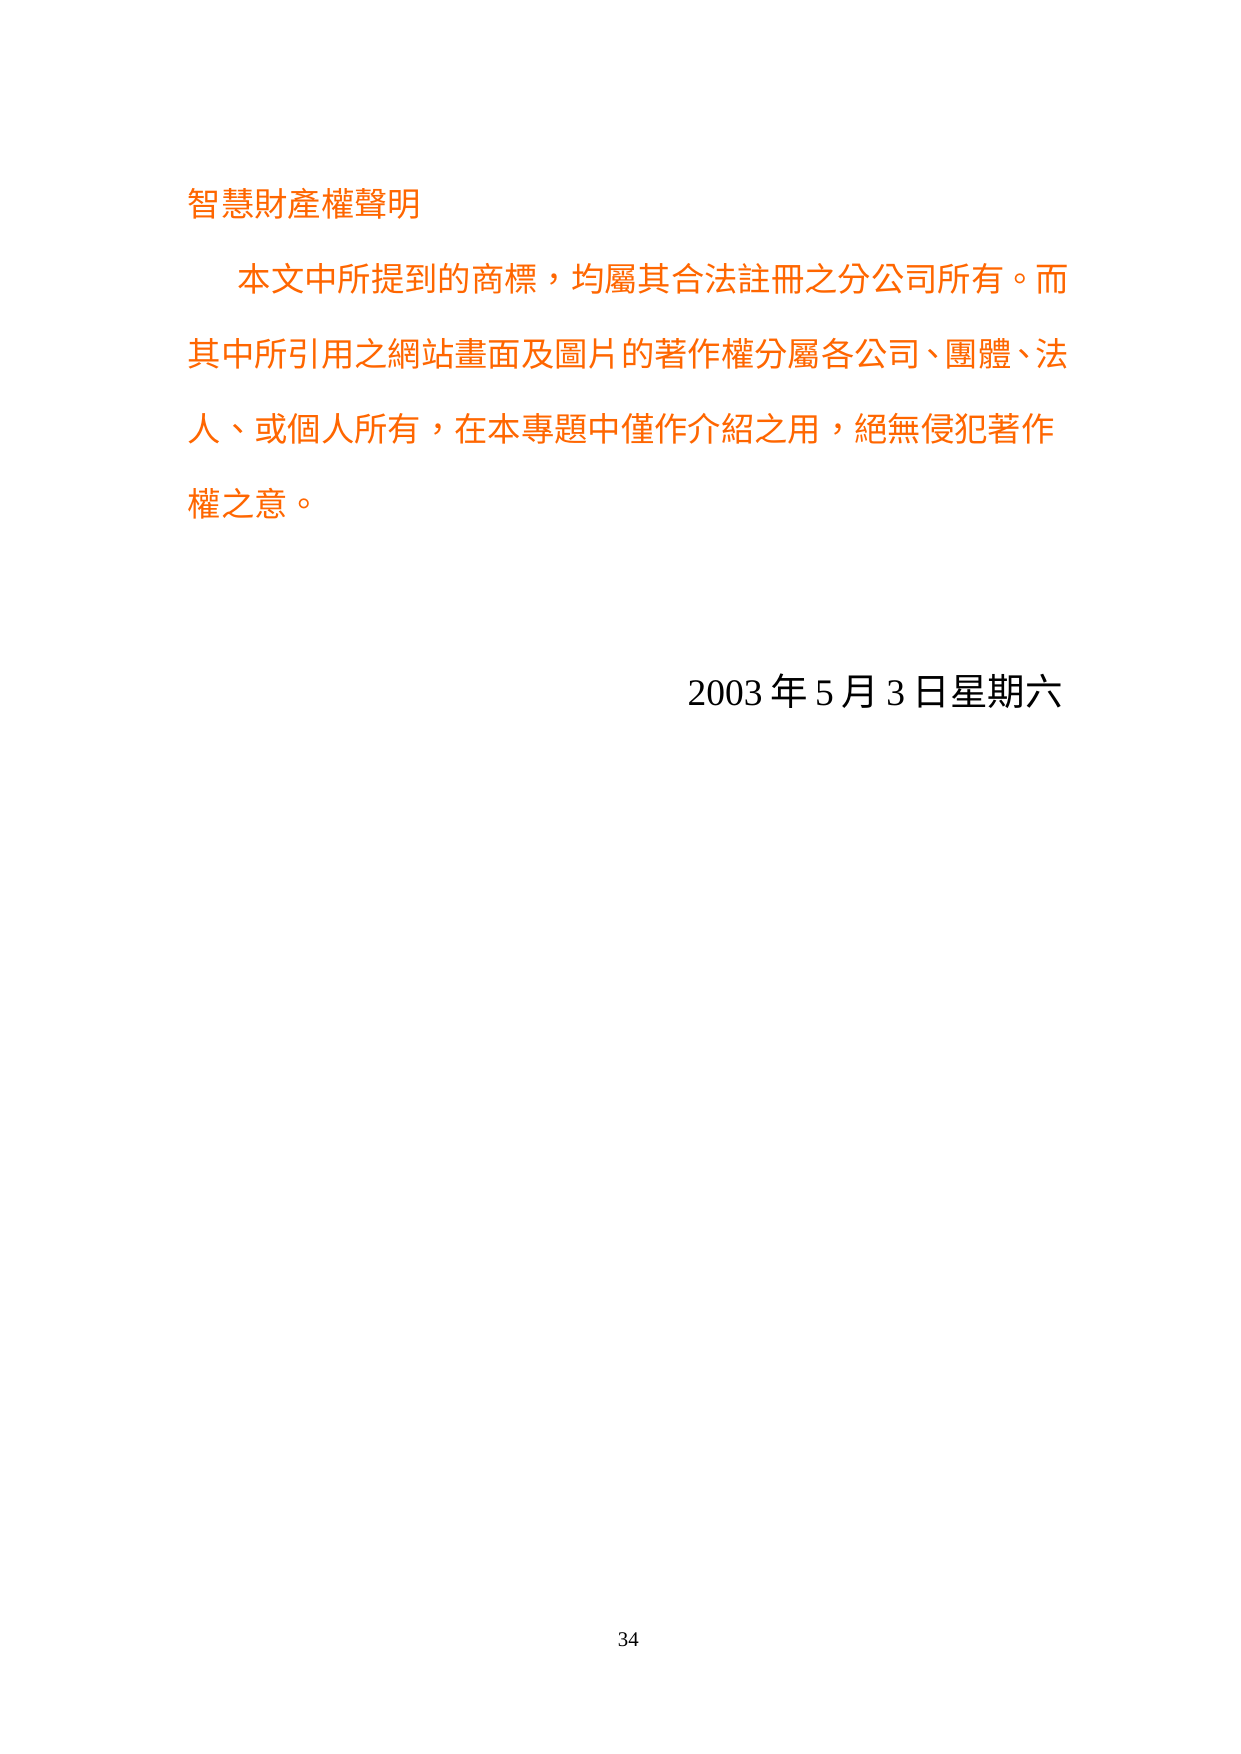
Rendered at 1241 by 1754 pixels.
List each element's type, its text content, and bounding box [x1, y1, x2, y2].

text 本文中所提到的商標，均屬其合法註冊之分公司所有。而其中所引用之網站畫面及圖片的著作權分屬各公司、團體、法人、或個人所有，在本專題中僅作介紹之用，絕無侵犯著作權之意。 [187, 239, 1069, 539]
text 2003年5月3日星期六 [187, 652, 1069, 727]
text 智慧財產權聲明 [187, 164, 1069, 239]
